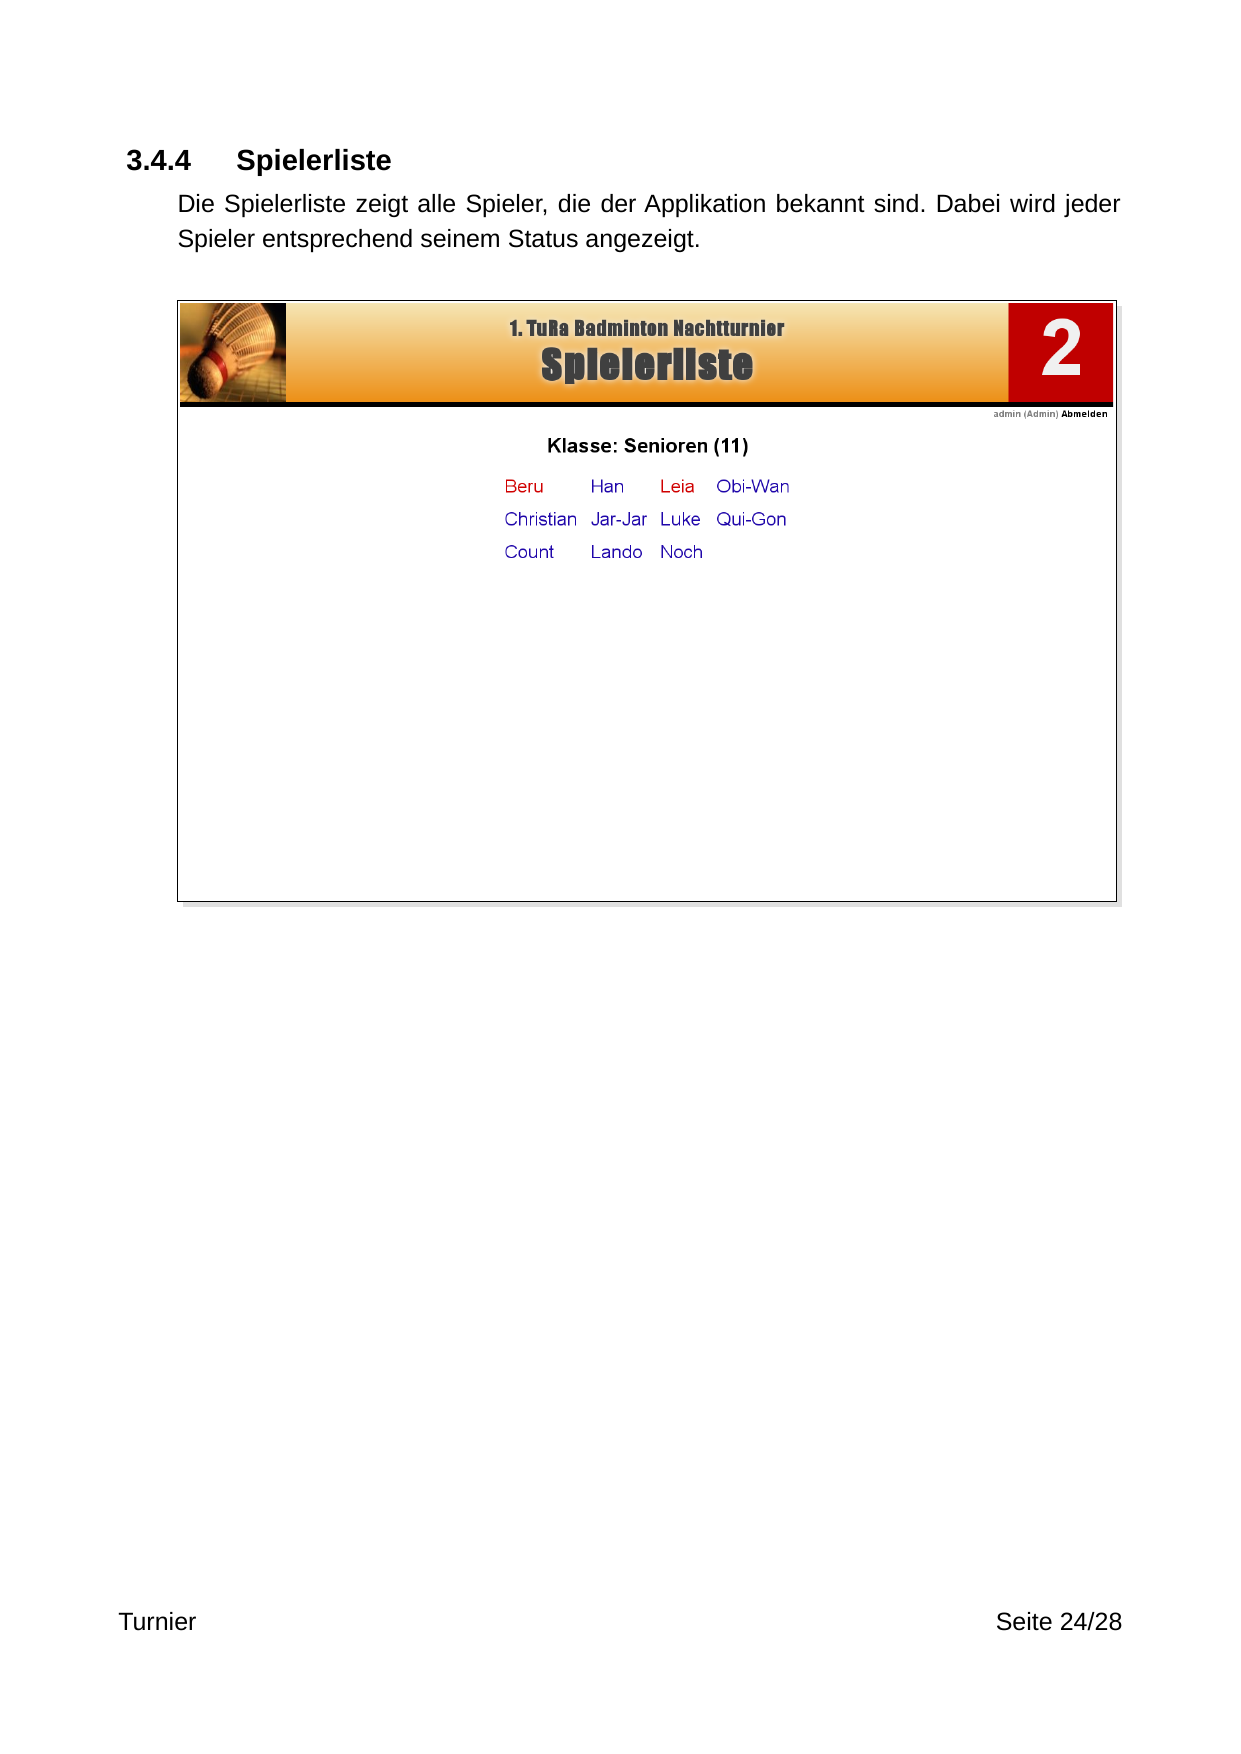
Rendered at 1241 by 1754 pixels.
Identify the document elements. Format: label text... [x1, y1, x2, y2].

picture [180, 303, 1114, 899]
subtitle Spielerliste [118, 143, 1122, 177]
text Die Spielerliste zeigt alle Spieler, die der Applikation bekannt sind. Dabei wird jeder Spieler entsprechend seinem Status angezeigt. [177, 189, 1122, 252]
